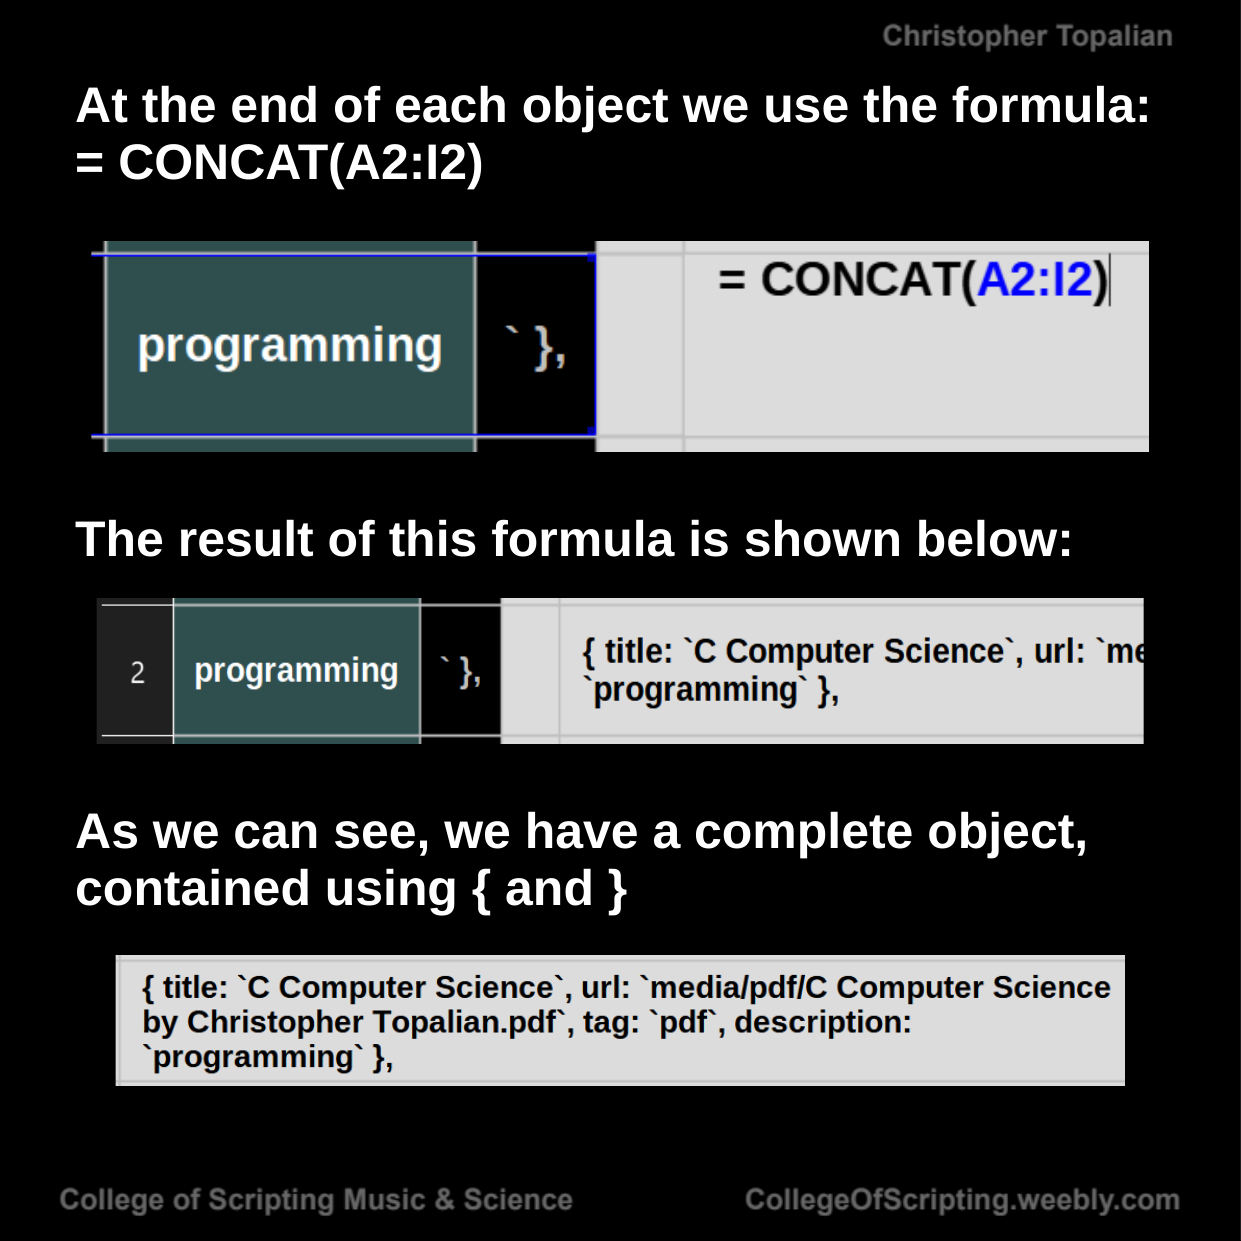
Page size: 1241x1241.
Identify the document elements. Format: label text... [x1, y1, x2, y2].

text At the end of each object we use the formula: [75, 75, 1166, 132]
text As we can see, we have a complete object, contained using { and } [75, 801, 1166, 916]
picture [115, 955, 1125, 1086]
picture [96, 598, 1144, 744]
picture [91, 241, 1149, 452]
text The result of this formula is shown below: [75, 509, 1166, 567]
text = CONCAT(A2:I2) [75, 132, 1166, 190]
